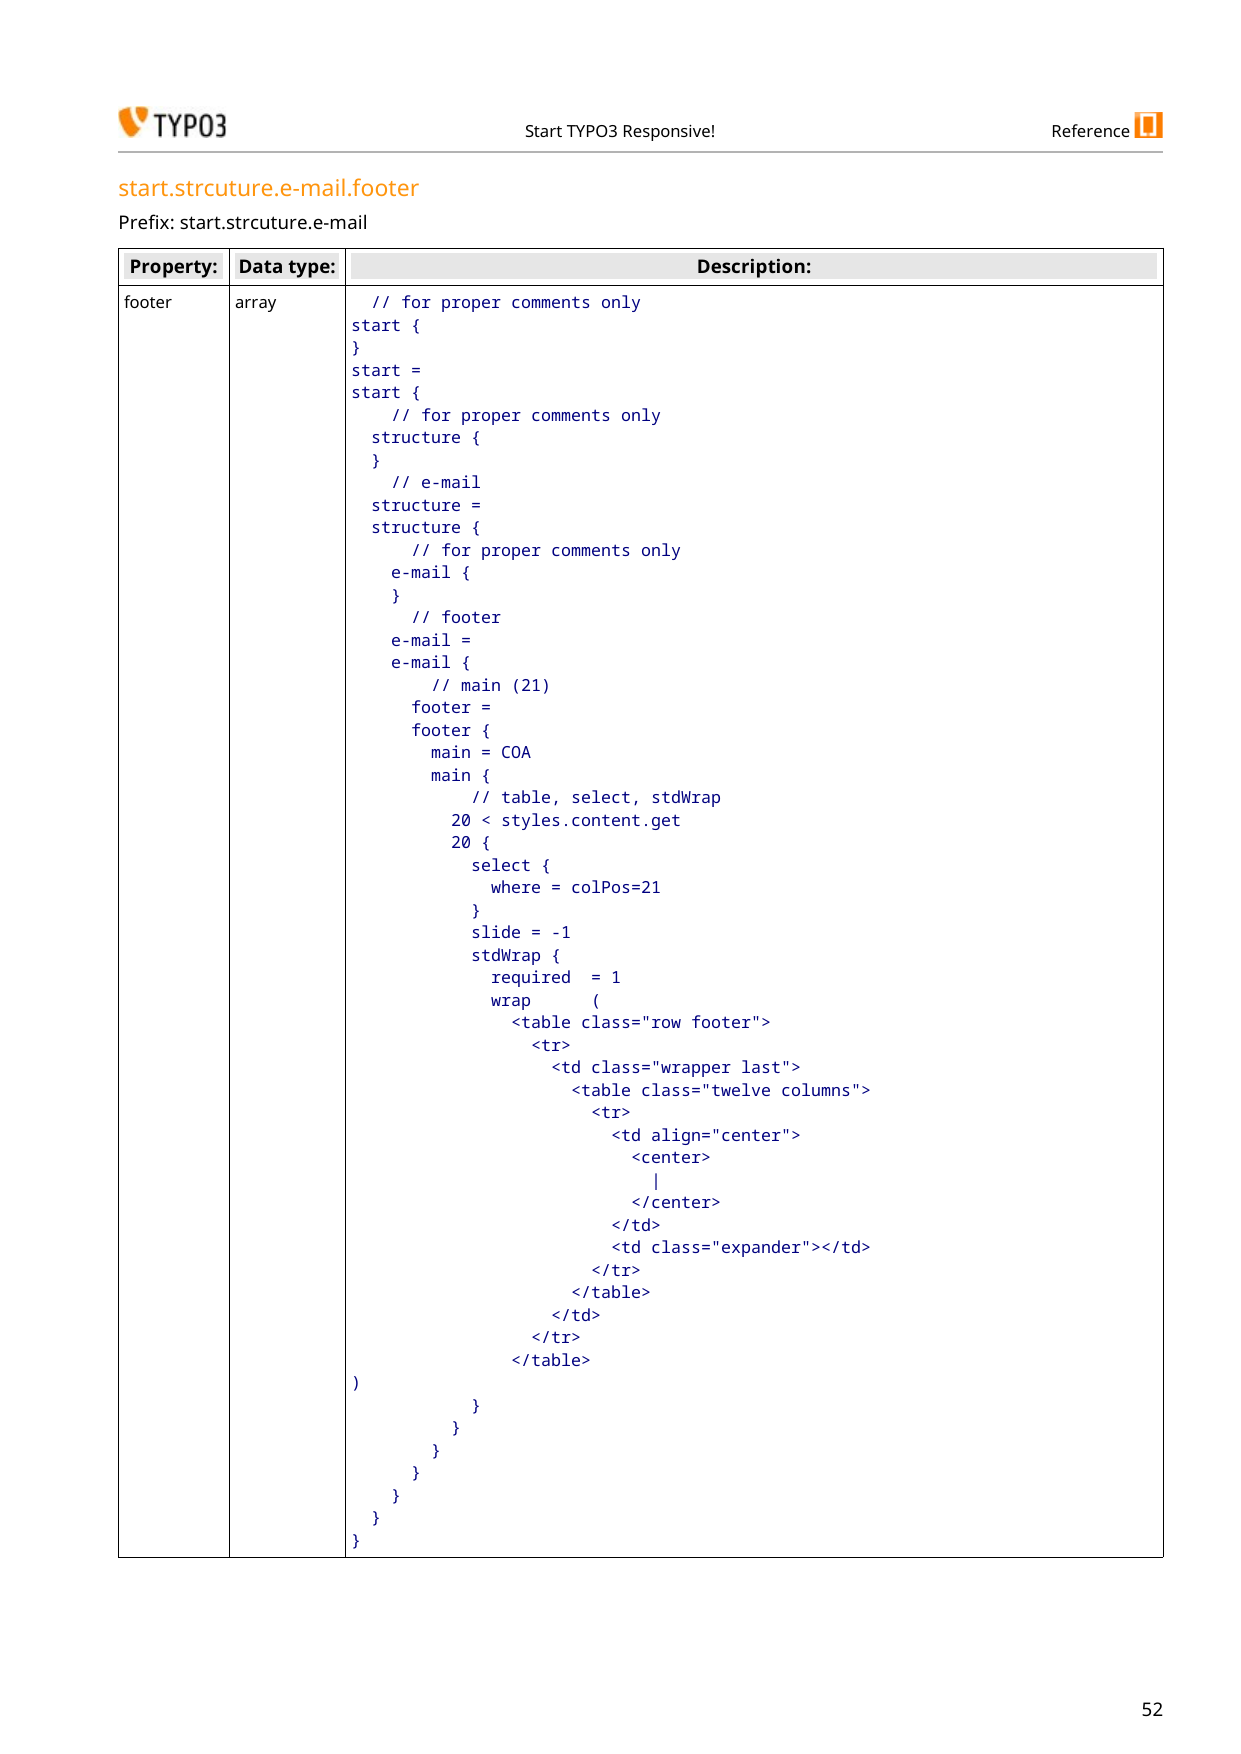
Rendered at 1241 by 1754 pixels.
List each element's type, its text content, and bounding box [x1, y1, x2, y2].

table_header Property: [119, 249, 229, 285]
subtitle start.strcuture.e-mail.footer [118, 172, 1163, 203]
text Prefix: start.strcuture.e-mail [118, 209, 1163, 235]
picture [118, 106, 227, 138]
table_header Data type: [230, 249, 345, 285]
table_cell footer [119, 286, 229, 1557]
table_cell // for proper comments only start { } start = start { // for proper comments only structure { } // e-mail structure = structure { // for proper comments only e-mail { } // footer e-mail = e-mail { // main (21) footer = footer { main = COA main { // table, select, stdWrap 20 < styles.content.get 20 { select { where = colPos=21 } slide = -1 stdWrap { required = 1 wrap ( <table class="row footer"> <tr> <td class="wrapper last"> <table class="twelve columns"> <tr> <td align="center"> <center> | </center> </td> <td class="expander"></td> </tr> </table> </td> </tr> </table> ) } } } } } } } [346, 286, 1163, 1557]
table_cell array [230, 286, 345, 1557]
picture [1134, 112, 1163, 138]
table_header Description: [346, 249, 1163, 285]
